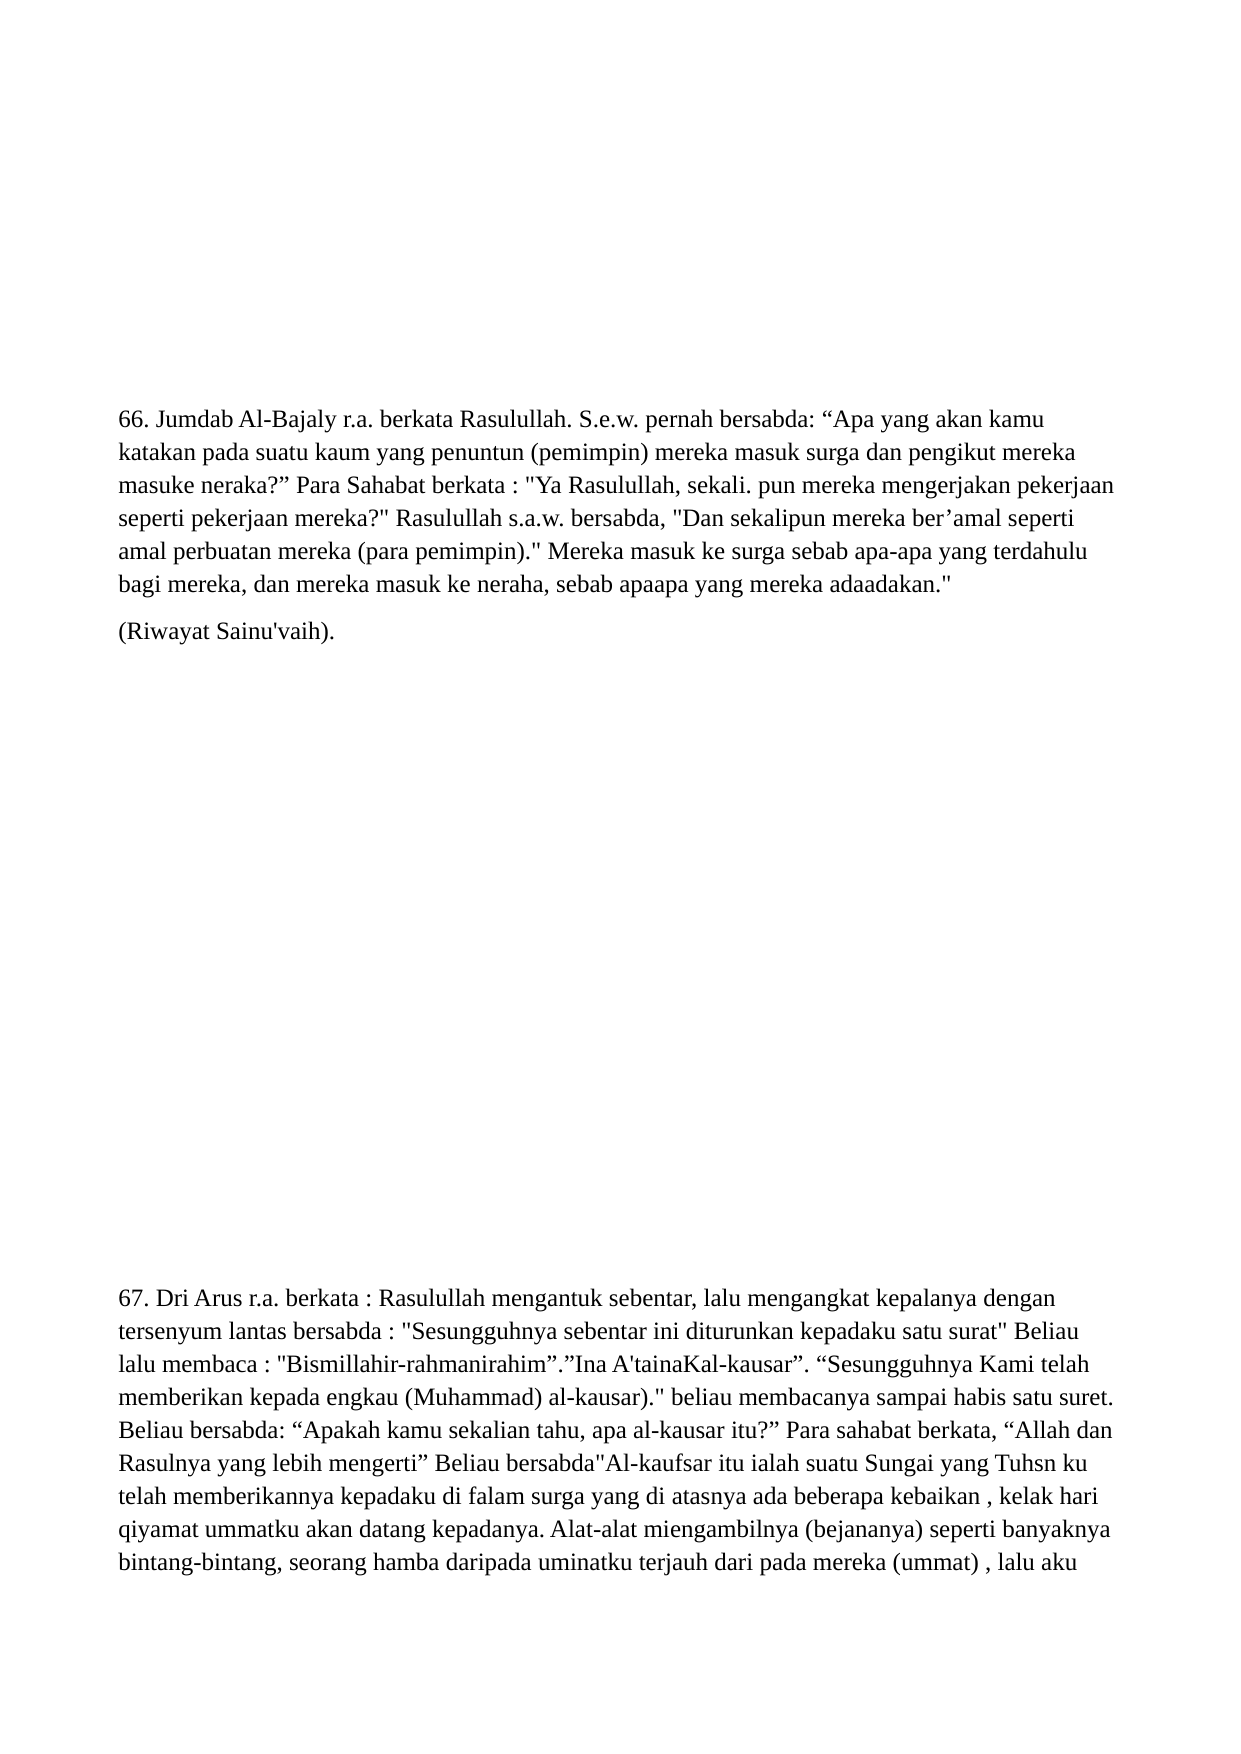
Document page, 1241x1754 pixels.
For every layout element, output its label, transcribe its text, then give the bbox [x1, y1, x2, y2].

text (Riwayat Sainu'vaih). [118, 616, 1122, 645]
text 67. Dri Arus r.a. berkata : Rasulullah mengantuk sebentar, lalu mengangkat kepalanya dengan tersenyum lantas bersabda : "Sesungguhnya sebentar ini diturunkan kepadaku satu surat" Beliau lalu membaca : ''Bismillahir-rahmanirahim”.”Ina A'tainaKal-kausar”. “Sesungguhnya Kami telah memberikan kepada engkau (Muhammad) al-kausar)." beliau membacanya sampai habis satu suret. Beliau bersabda: “Apakah kamu sekalian tahu, apa al-kausar itu?” Para sahabat berkata, “Allah dan Rasulnya yang lebih mengerti” Beliau bersabda"Al-kaufsar itu ialah suatu Sungai yang Tuhsn ku telah memberikannya kepadaku di falam surga yang di atasnya ada beberapa kebaikan , kelak hari qiyamat ummatku akan datang kepadanya. Alat-alat miengambilnya (bejananya) seperti banyaknya bintang-bintang, seorang hamba daripada uminatku terjauh dari pada mereka (ummat) , lalu aku [118, 1283, 1122, 1576]
text 66. Jumdab Al-Bajaly r.a. berkata Rasulullah. S.e.w. pernah bersabda: “Apa yang akan kamu katakan pada suatu kaum yang penuntun (pemimpin) mereka masuk surga dan pengikut mereka masuke neraka?” Para Sahabat berkata : "Ya Rasulullah, sekali. pun mereka mengerjakan pekerjaan seperti pekerjaan mereka?" Rasulullah s.a.w. bersabda, "Dan sekalipun mereka ber’amal seperti amal perbuatan mereka (para pemimpin)." Mereka masuk ke surga sebab apa-apa yang terdahulu bagi mereka, dan mereka masuk ke neraha, sebab apaapa yang mereka adaadakan." [118, 404, 1122, 598]
